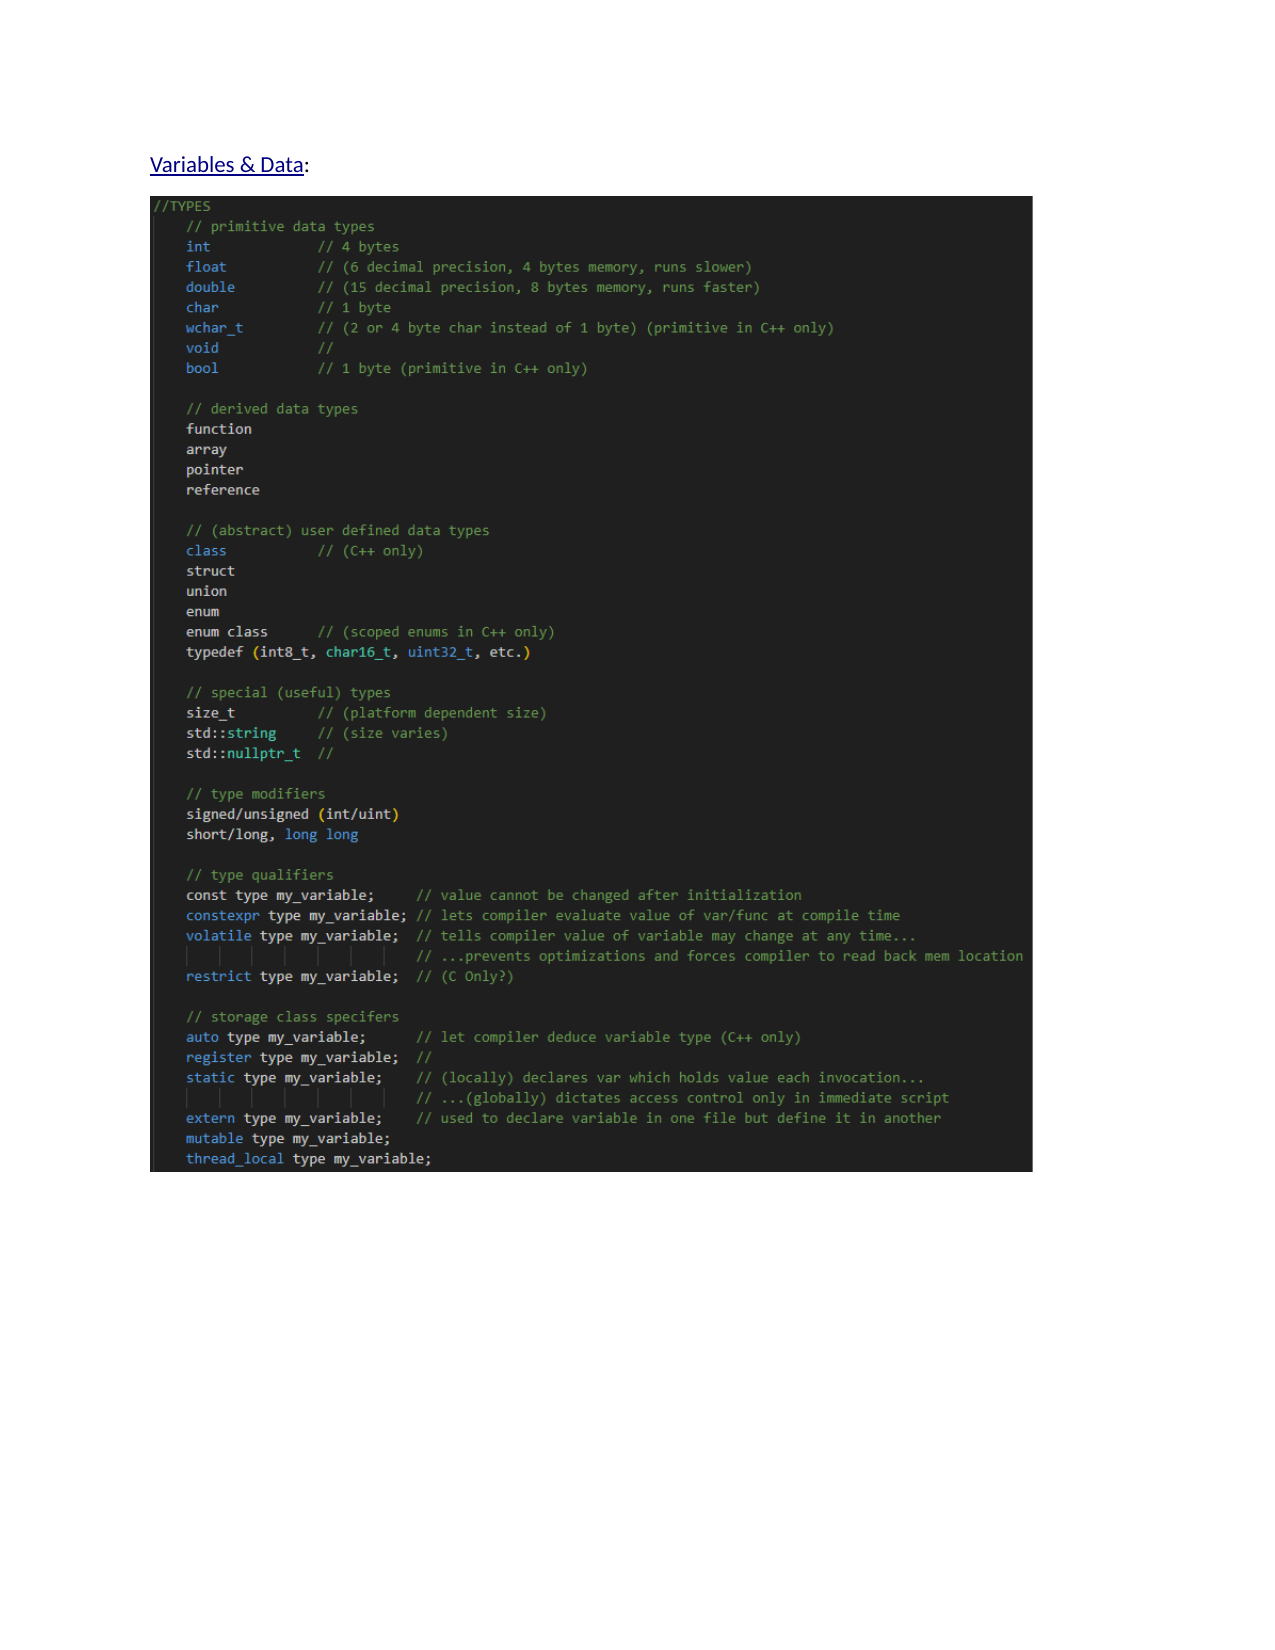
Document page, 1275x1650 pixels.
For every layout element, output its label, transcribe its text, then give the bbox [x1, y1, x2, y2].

text Variables & Data: [150, 150, 1125, 178]
